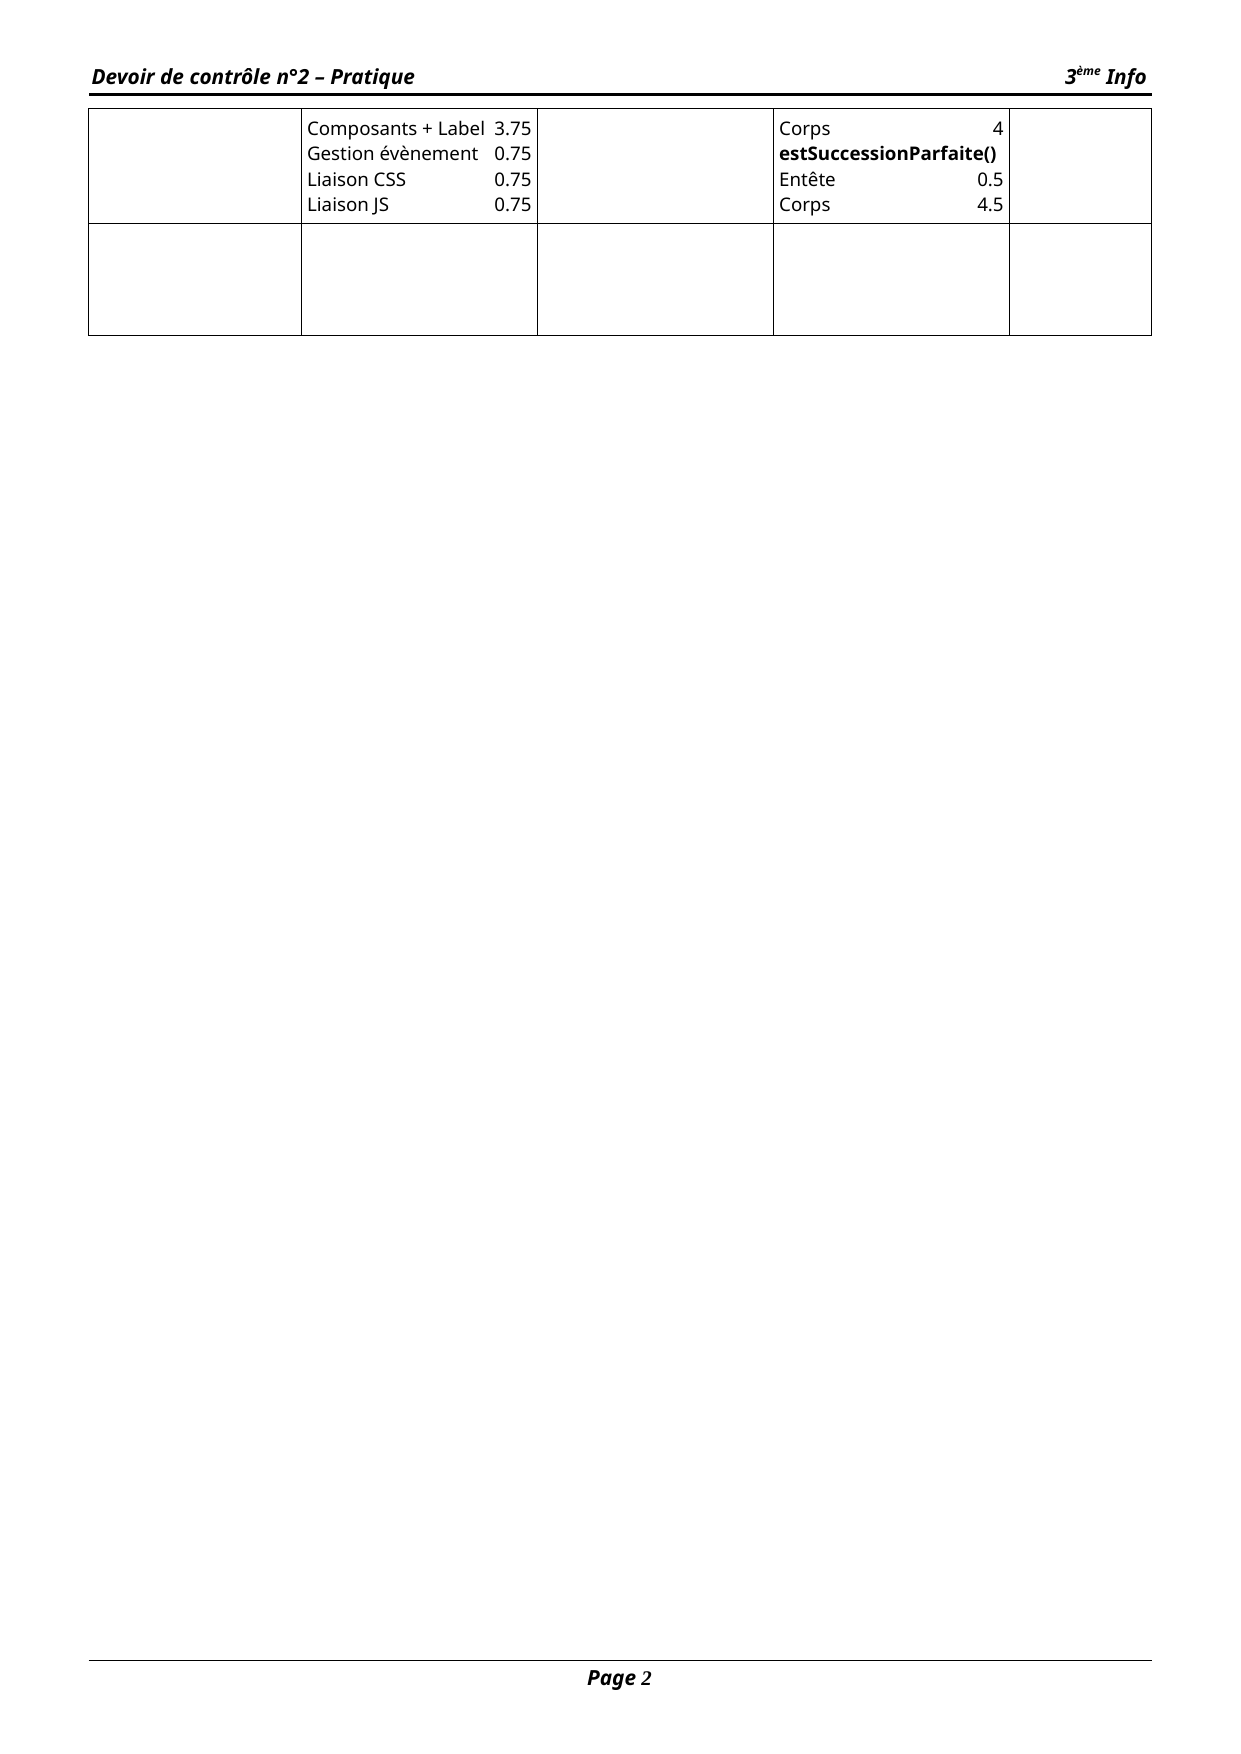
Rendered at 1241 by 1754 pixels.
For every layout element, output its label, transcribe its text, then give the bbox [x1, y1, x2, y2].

table_cell Composants + Label 3.75 Gestion évènement 0.75 Liaison CSS 0.75 Liaison JS 0.75 [302, 109, 537, 223]
table_cell [1010, 224, 1151, 335]
table_cell [538, 224, 773, 335]
table_cell [89, 224, 301, 335]
table_cell [538, 109, 773, 223]
table_cell [774, 224, 1009, 335]
table_cell [302, 224, 537, 335]
table_cell Corps 4 estSuccessionParfaite() Entête 0.5 Corps 4.5 [774, 109, 1009, 223]
